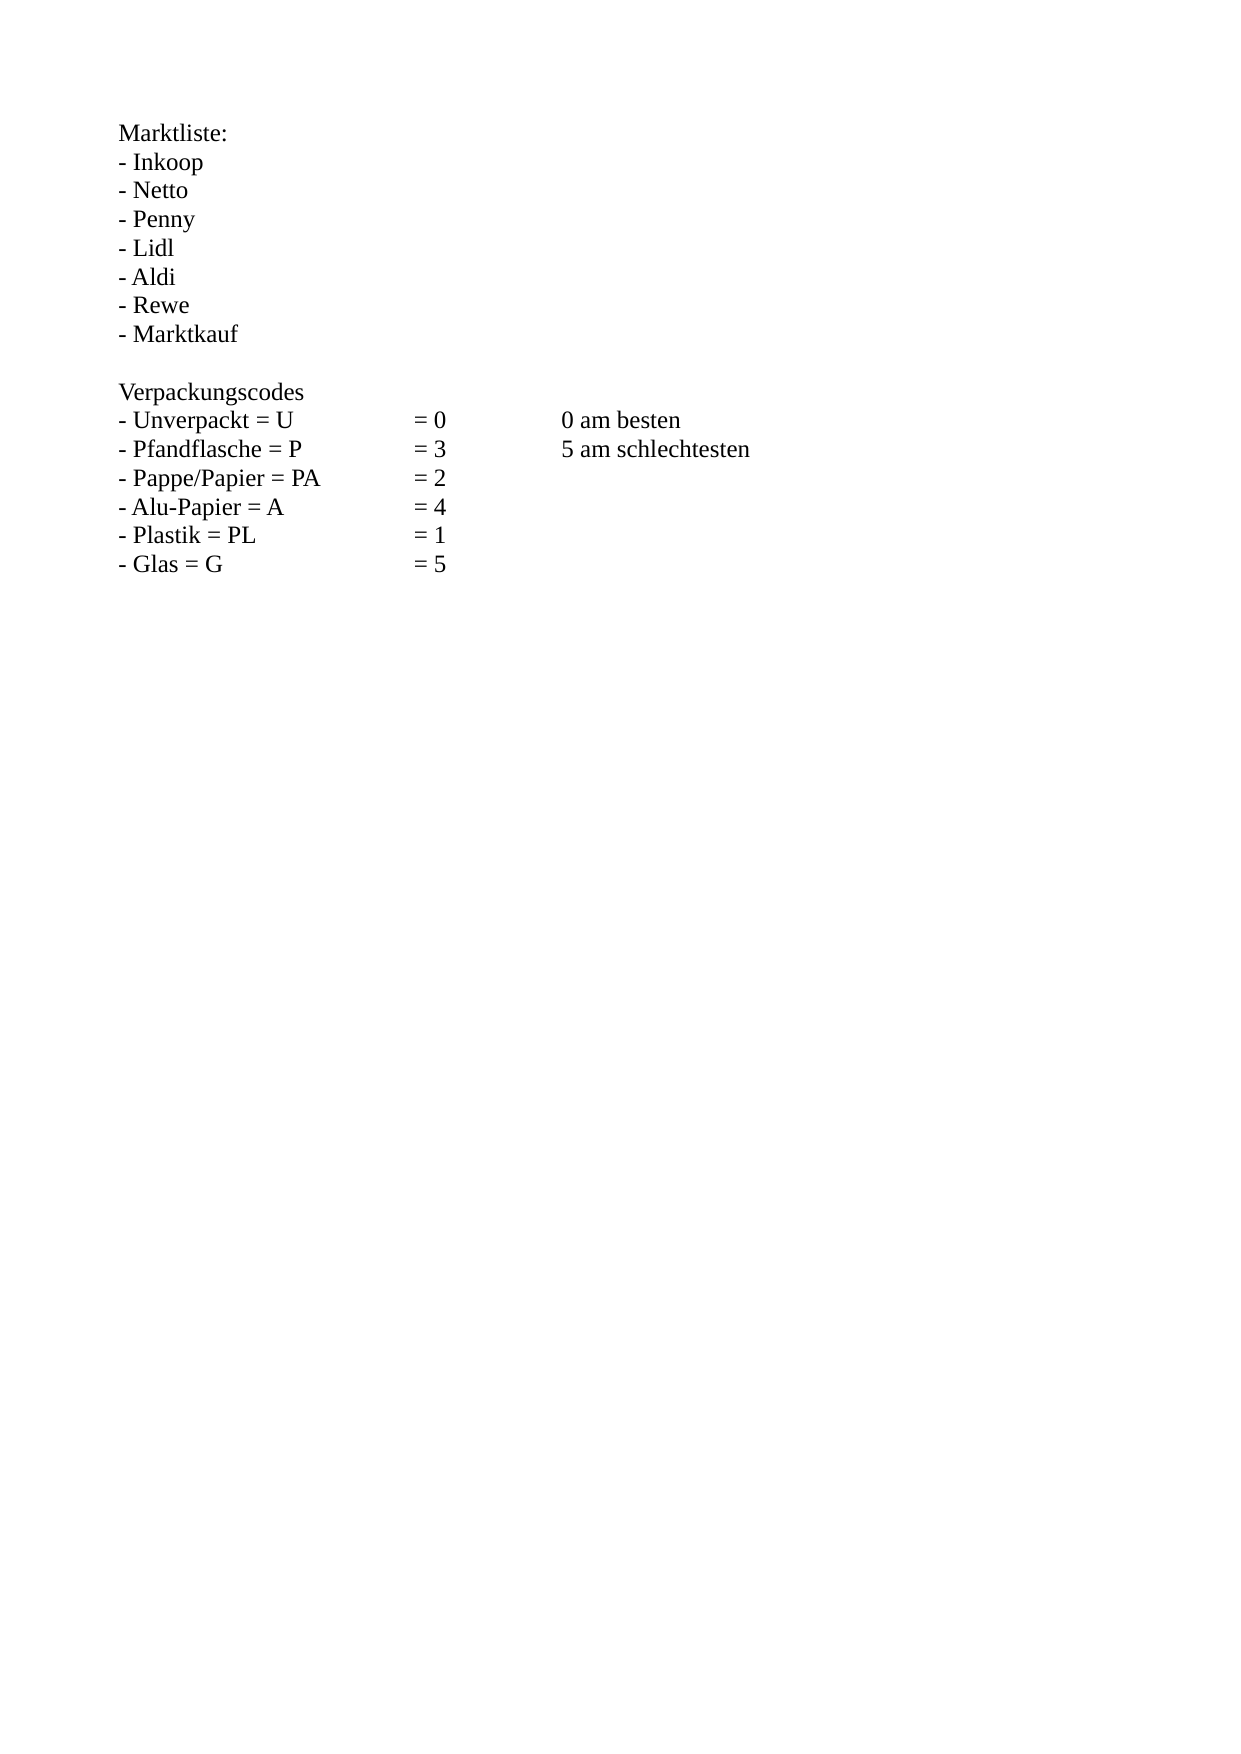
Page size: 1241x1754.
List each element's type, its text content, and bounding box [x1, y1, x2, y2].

text - Plastik = PL = 1 [118, 521, 1122, 549]
text - Aldi [118, 262, 1122, 291]
text - Rewe [118, 291, 1122, 319]
text - Pfandflasche = P = 3 5 am schlechtesten [118, 434, 1122, 463]
text - Penny [118, 204, 1122, 233]
text - Alu-Papier = A = 4 [118, 492, 1122, 521]
text - Netto [118, 176, 1122, 204]
text - Lidl [118, 233, 1122, 262]
text - Pappe/Papier = PA = 2 [118, 463, 1122, 492]
text - Unverpackt = U = 0 0 am besten [118, 406, 1122, 434]
text Marktliste: [118, 118, 1122, 147]
text - Inkoop [118, 147, 1122, 176]
text - Glas = G = 5 [118, 549, 1122, 578]
text - Marktkauf [118, 319, 1122, 348]
text Verpackungscodes [118, 377, 1122, 406]
